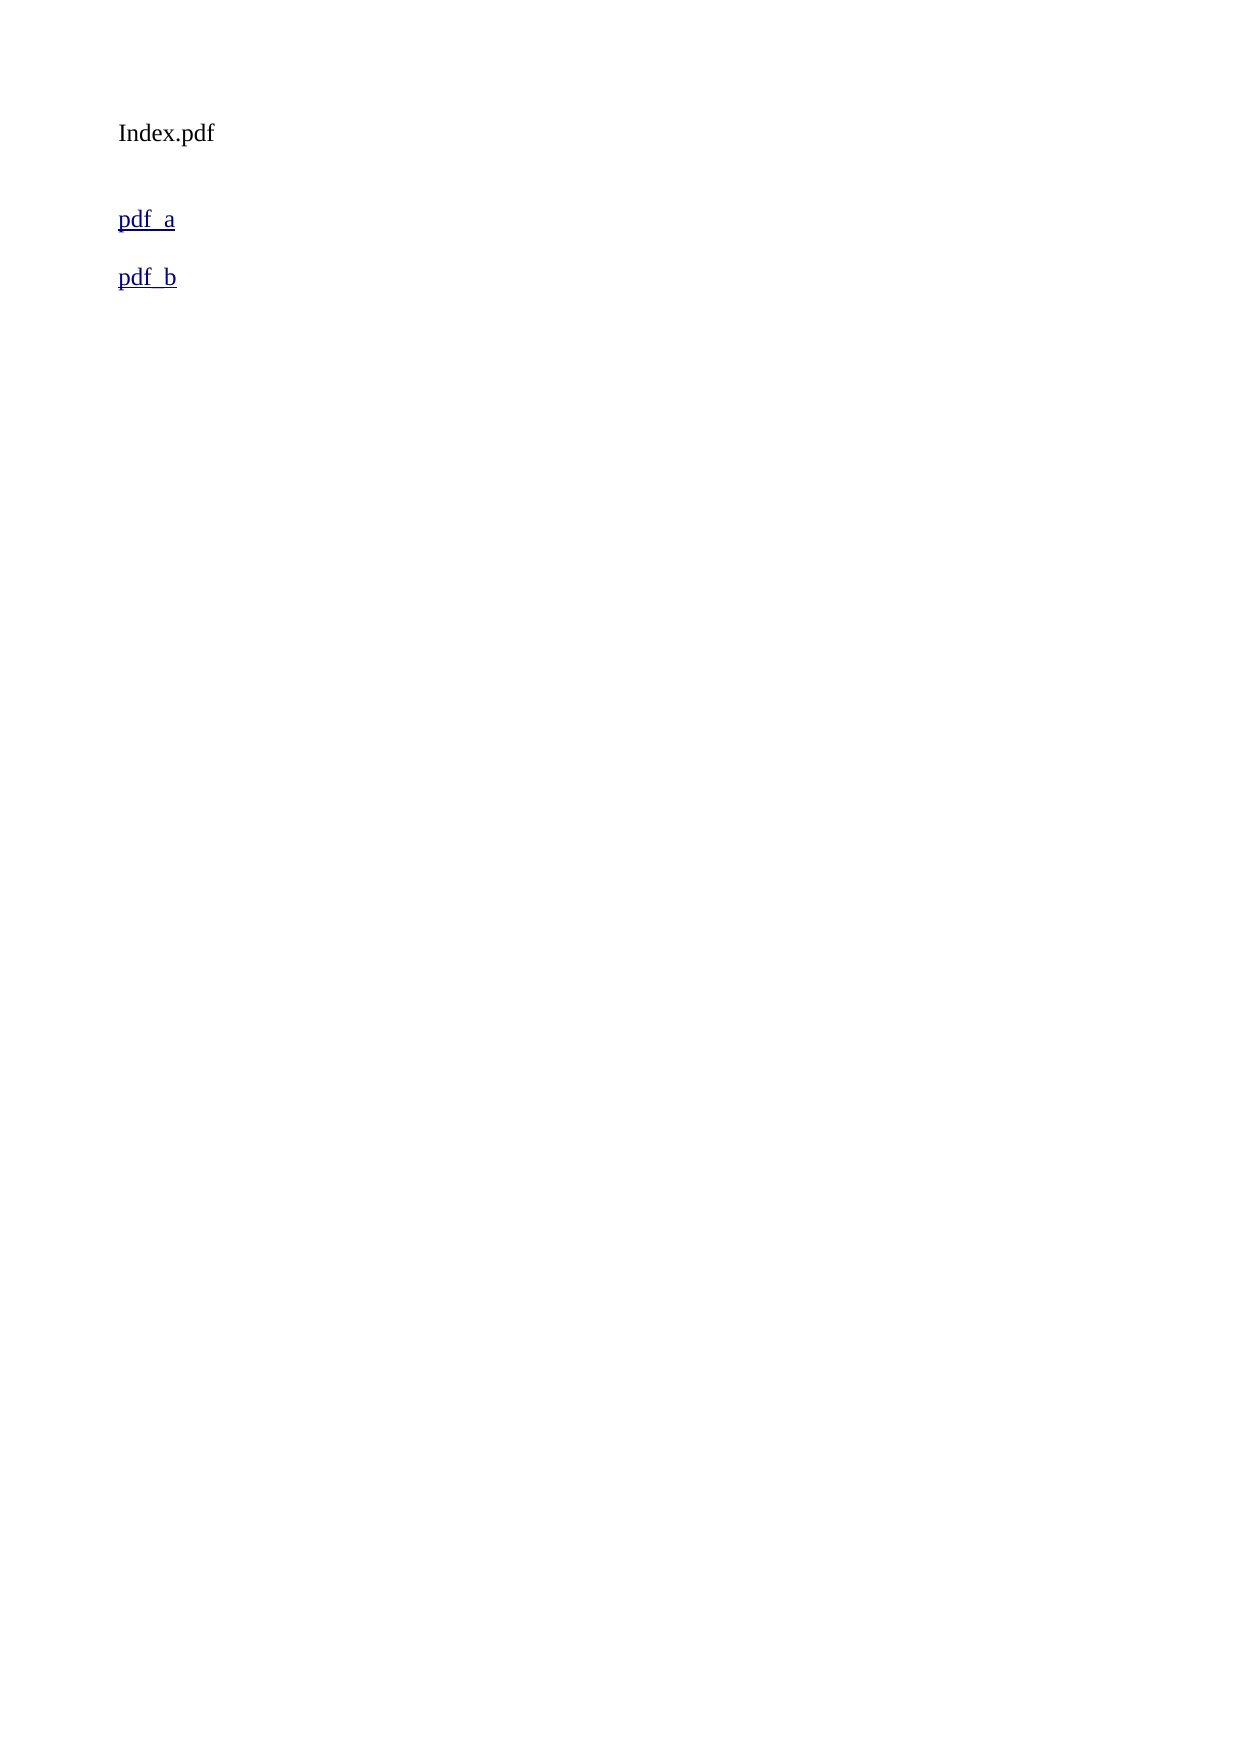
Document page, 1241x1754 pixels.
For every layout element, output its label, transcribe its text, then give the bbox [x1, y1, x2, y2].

text Index.pdf [118, 118, 1122, 147]
text pdf_a [118, 204, 1122, 233]
text pdf_b [118, 262, 1122, 291]
